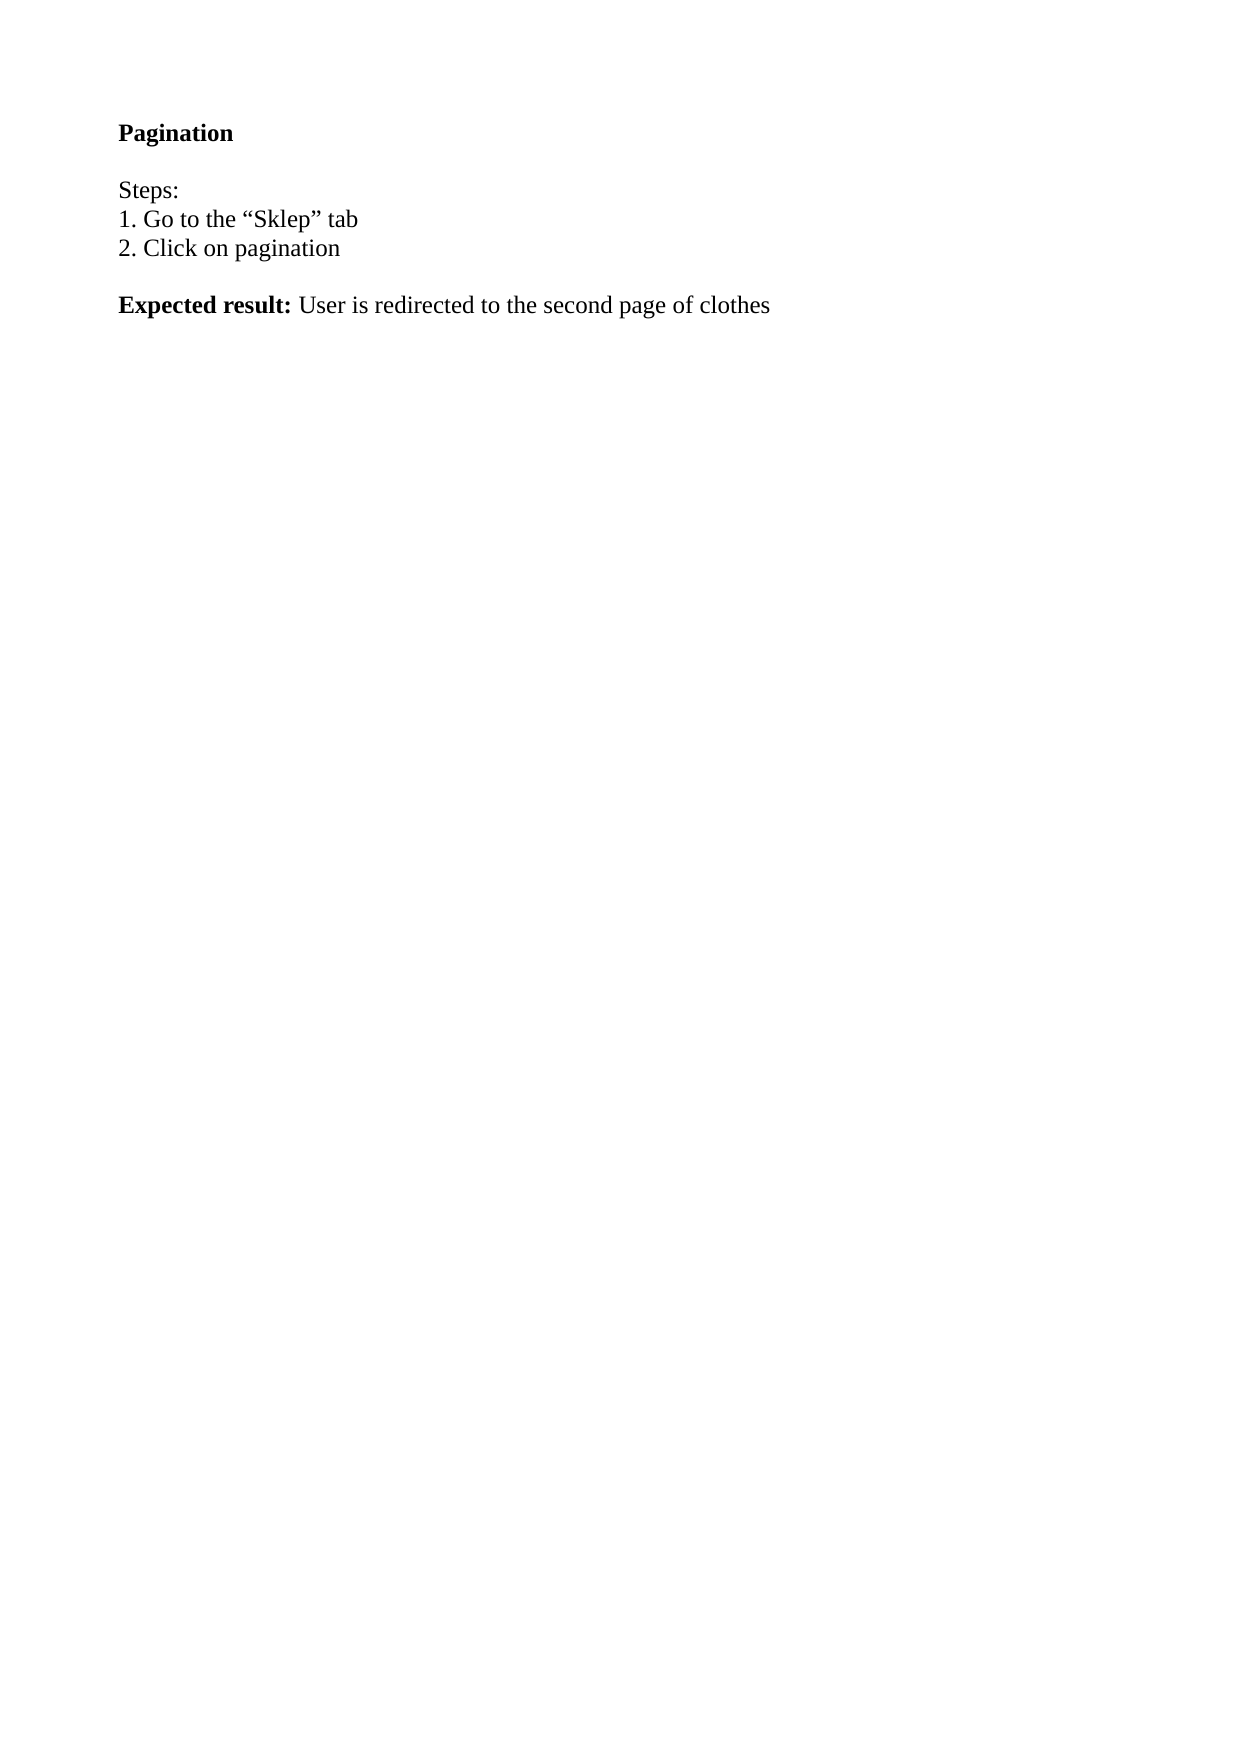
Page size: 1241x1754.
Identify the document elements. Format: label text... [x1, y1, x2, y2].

text Expected result: User is redirected to the second page of clothes [118, 291, 1122, 319]
text Pagination Steps: 1. Go to the “Sklep” tab [118, 118, 1122, 233]
text 2. Click on pagination [118, 233, 1122, 262]
